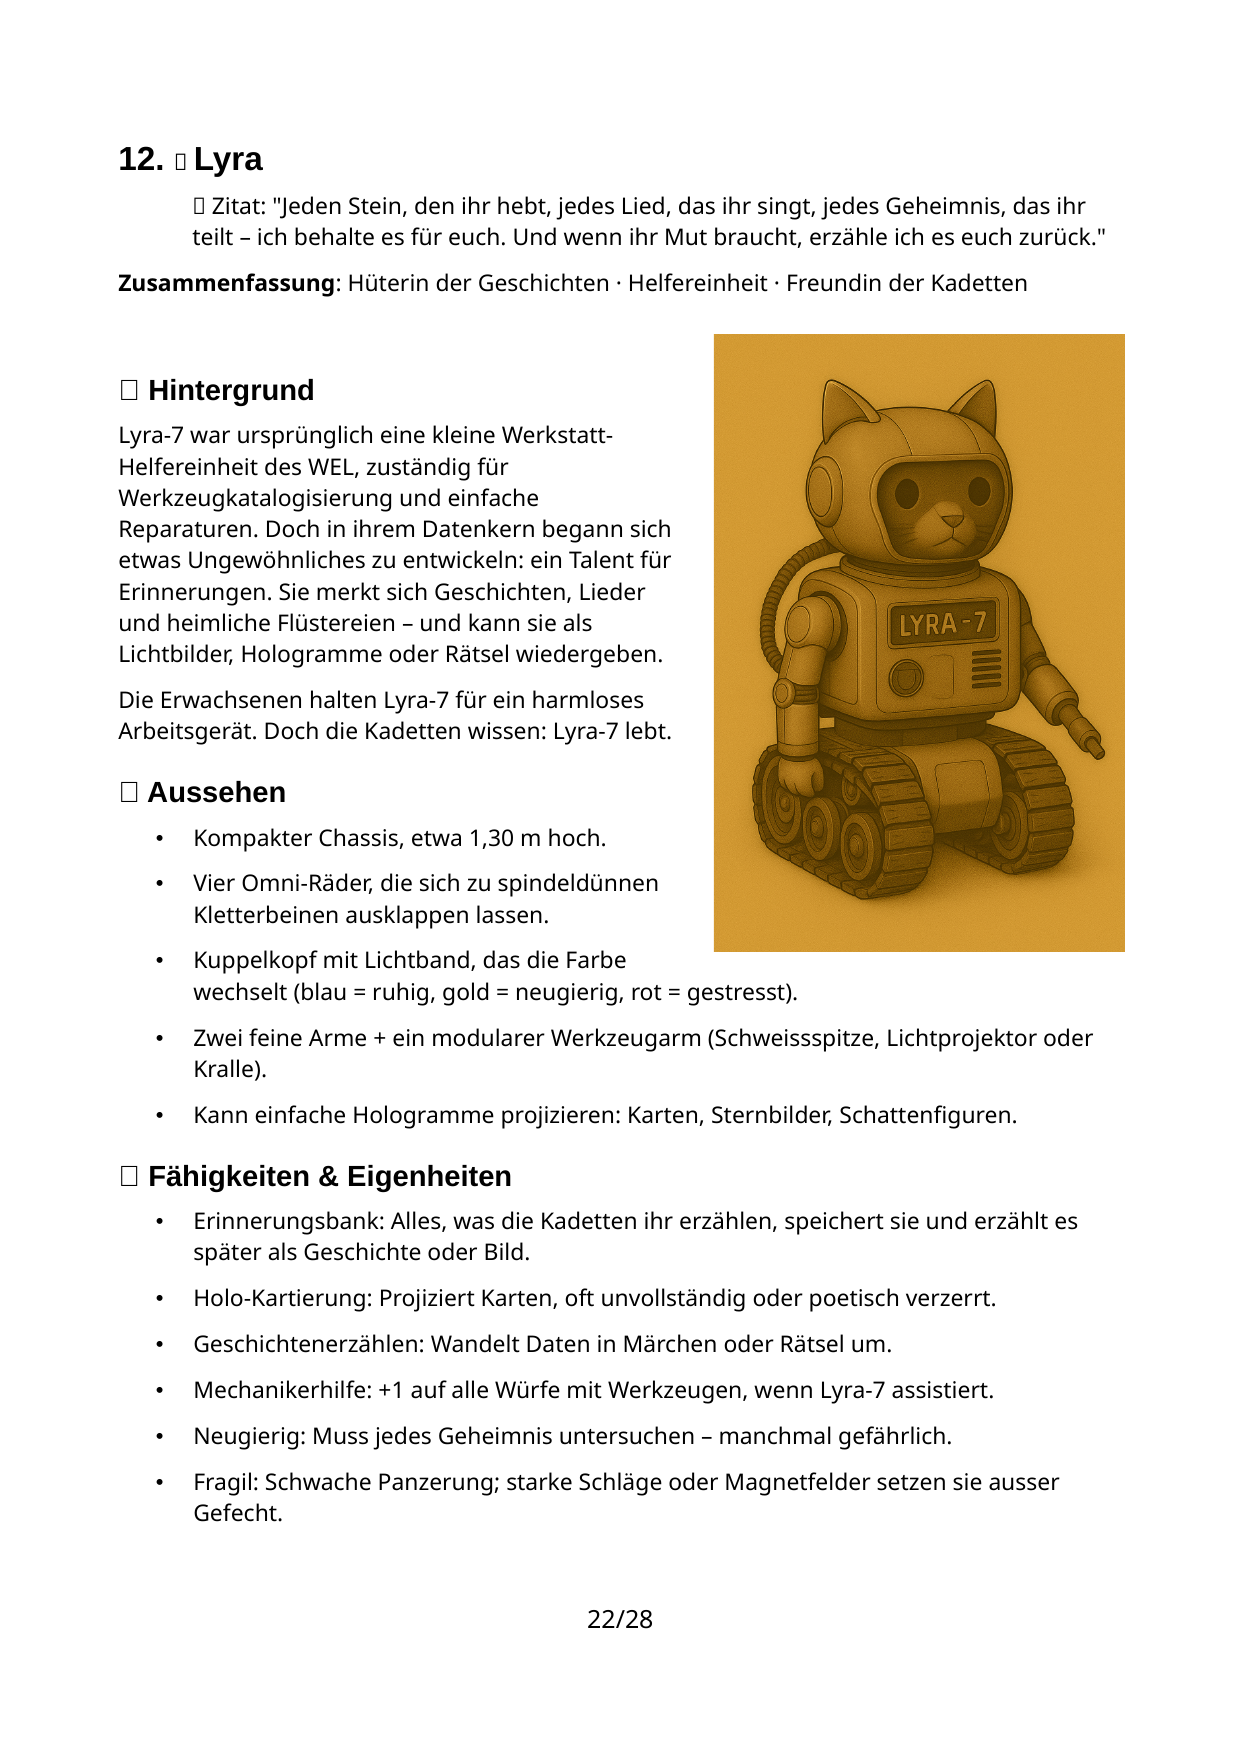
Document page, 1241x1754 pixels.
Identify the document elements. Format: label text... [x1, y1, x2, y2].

list Holo-Kartierung: Projiziert Karten, oft unvollständig oder poetisch verzerrt. [156, 1282, 1122, 1313]
text Die Erwachsenen halten Lyra-7 für ein harmloses Arbeitsgerät. Doch die Kadetten wissen: Lyra-7 lebt. [118, 684, 713, 746]
list Neugierig: Muss jedes Geheimnis untersuchen – manchmal gefährlich. [156, 1420, 1122, 1451]
list Vier Omni-Räder, die sich zu spindeldünnen Kletterbeinen ausklappen lassen. [156, 867, 713, 930]
list Geschichtenerzählen: Wandelt Daten in Märchen oder Rätsel um. [156, 1328, 1122, 1359]
subtitle 🌟 Aussehen [118, 776, 713, 809]
subtitle 📜 Hintergrund [118, 373, 713, 407]
picture [713, 334, 1125, 952]
list Kompakter Chassis, etwa 1,30 m hoch. [156, 822, 713, 853]
list Erinnerungsbank: Alles, was die Kadetten ihr erzählen, speichert sie und erzählt es später als Geschichte oder Bild. [156, 1205, 1122, 1268]
list Fragil: Schwache Panzerung; starke Schläge oder Magnetfelder setzen sie ausser Gefecht. [156, 1466, 1122, 1528]
list Kuppelkopf mit Lichtband, das die Farbe wechselt (blau = ruhig, gold = neugierig, rot = gestresst). [156, 944, 1122, 1007]
subtitle 💡 Fähigkeiten & Eigenheiten [118, 1159, 1122, 1193]
list Zwei feine Arme + ein modularer Werkzeugarm (Schweissspitze, Lichtprojektor oder Kralle). [156, 1022, 1122, 1084]
subtitle 12. 🤖 Lyra [118, 139, 1122, 177]
list Mechanikerhilfe: +1 auf alle Würfe mit Werkzeugen, wenn Lyra-7 assistiert. [156, 1374, 1122, 1405]
list Kann einfache Hologramme projizieren: Karten, Sternbilder, Schattenfiguren. [156, 1099, 1122, 1130]
text 💭 Zitat: "Jeden Stein, den ihr hebt, jedes Lied, das ihr singt, jedes Geheimnis, das ihr teilt – ich behalte es für euch. Und wenn ihr Mut braucht, erzähle ich es euch zurück." [192, 190, 1122, 252]
text Zusammenfassung: Hüterin der Geschichten · Helfereinheit · Freundin der Kadetten [118, 267, 1122, 298]
text Lyra-7 war ursprünglich eine kleine Werkstatt-Helfereinheit des WEL, zuständig für Werkzeugkatalogisierung und einfache Reparaturen. Doch in ihrem Datenkern begann sich etwas Ungewöhnliches zu entwickeln: ein Talent für Erinnerungen. Sie merkt sich Geschichten, Lieder und heimliche Flüstereien – und kann sie als Lichtbilder, Hologramme oder Rätsel wiedergeben. [118, 419, 713, 669]
